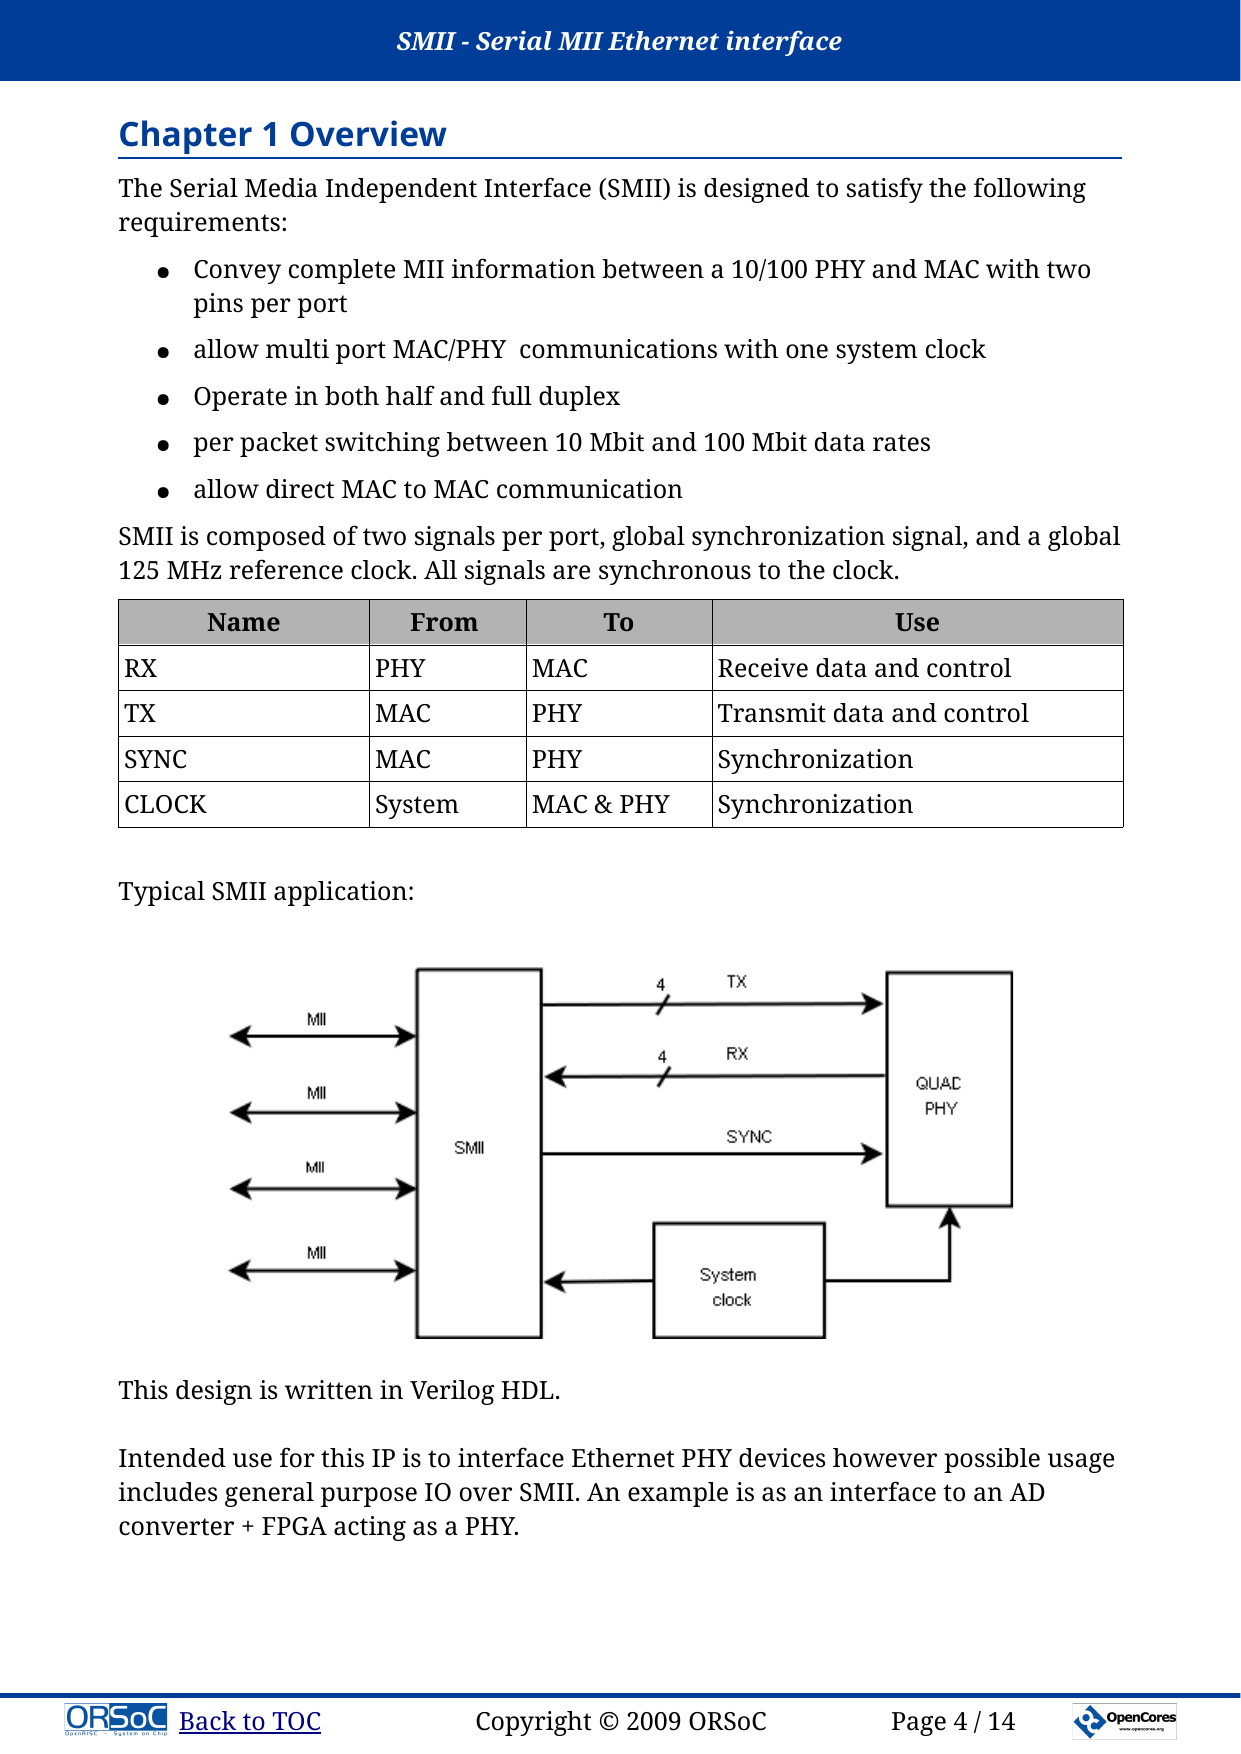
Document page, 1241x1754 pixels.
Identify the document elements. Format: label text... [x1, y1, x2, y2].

text The Serial Media Independent Interface (SMII) is designed to satisfy the following requirements: [118, 171, 1122, 239]
table_cell MAC [370, 691, 526, 736]
table_cell PHY [370, 646, 526, 690]
table_cell PHY [527, 691, 712, 736]
subtitle Chapter 1 Overview [118, 111, 1122, 157]
text Typical SMII application: [118, 874, 1122, 908]
table_cell SYNC [119, 737, 369, 781]
list Convey complete MII information between a 10/100 PHY and MAC with two pins per port [156, 251, 1122, 319]
text Intended use for this IP is to interface Ethernet PHY devices however possible usage includes general purpose IO over SMII. An example is as an interface to an AD converter + FPGA acting as a PHY. [118, 1441, 1122, 1543]
table_cell System [370, 782, 526, 827]
list allow direct MAC to MAC communication [156, 472, 1122, 506]
text SMII is composed of two signals per port, global synchronization signal, and a global 125 MHz reference clock. All signals are synchronous to the clock. [118, 518, 1122, 586]
table_header From [370, 600, 526, 644]
picture [227, 966, 1014, 1339]
table_cell CLOCK [119, 782, 369, 827]
text This design is written in Verilog HDL. [118, 1373, 1122, 1407]
table_cell RX [119, 646, 369, 690]
list Operate in both half and full duplex [156, 378, 1122, 413]
picture [64, 1703, 168, 1736]
table_cell Transmit data and control [713, 691, 1123, 736]
table_cell Synchronization [713, 737, 1123, 781]
list allow multi port MAC/PHY communications with one system clock [156, 332, 1122, 366]
table_cell PHY [527, 737, 712, 781]
table_cell Receive data and control [713, 646, 1123, 690]
list per packet switching between 10 Mbit and 100 Mbit data rates [156, 425, 1122, 459]
table_header Name [119, 600, 369, 644]
table_header To [527, 600, 712, 644]
table_cell MAC [370, 737, 526, 781]
table_cell Synchronization [713, 782, 1123, 827]
picture [1072, 1703, 1177, 1740]
table_cell MAC & PHY [527, 782, 712, 827]
table_cell TX [119, 691, 369, 736]
table_cell MAC [527, 646, 712, 690]
table_header Use [713, 600, 1123, 644]
